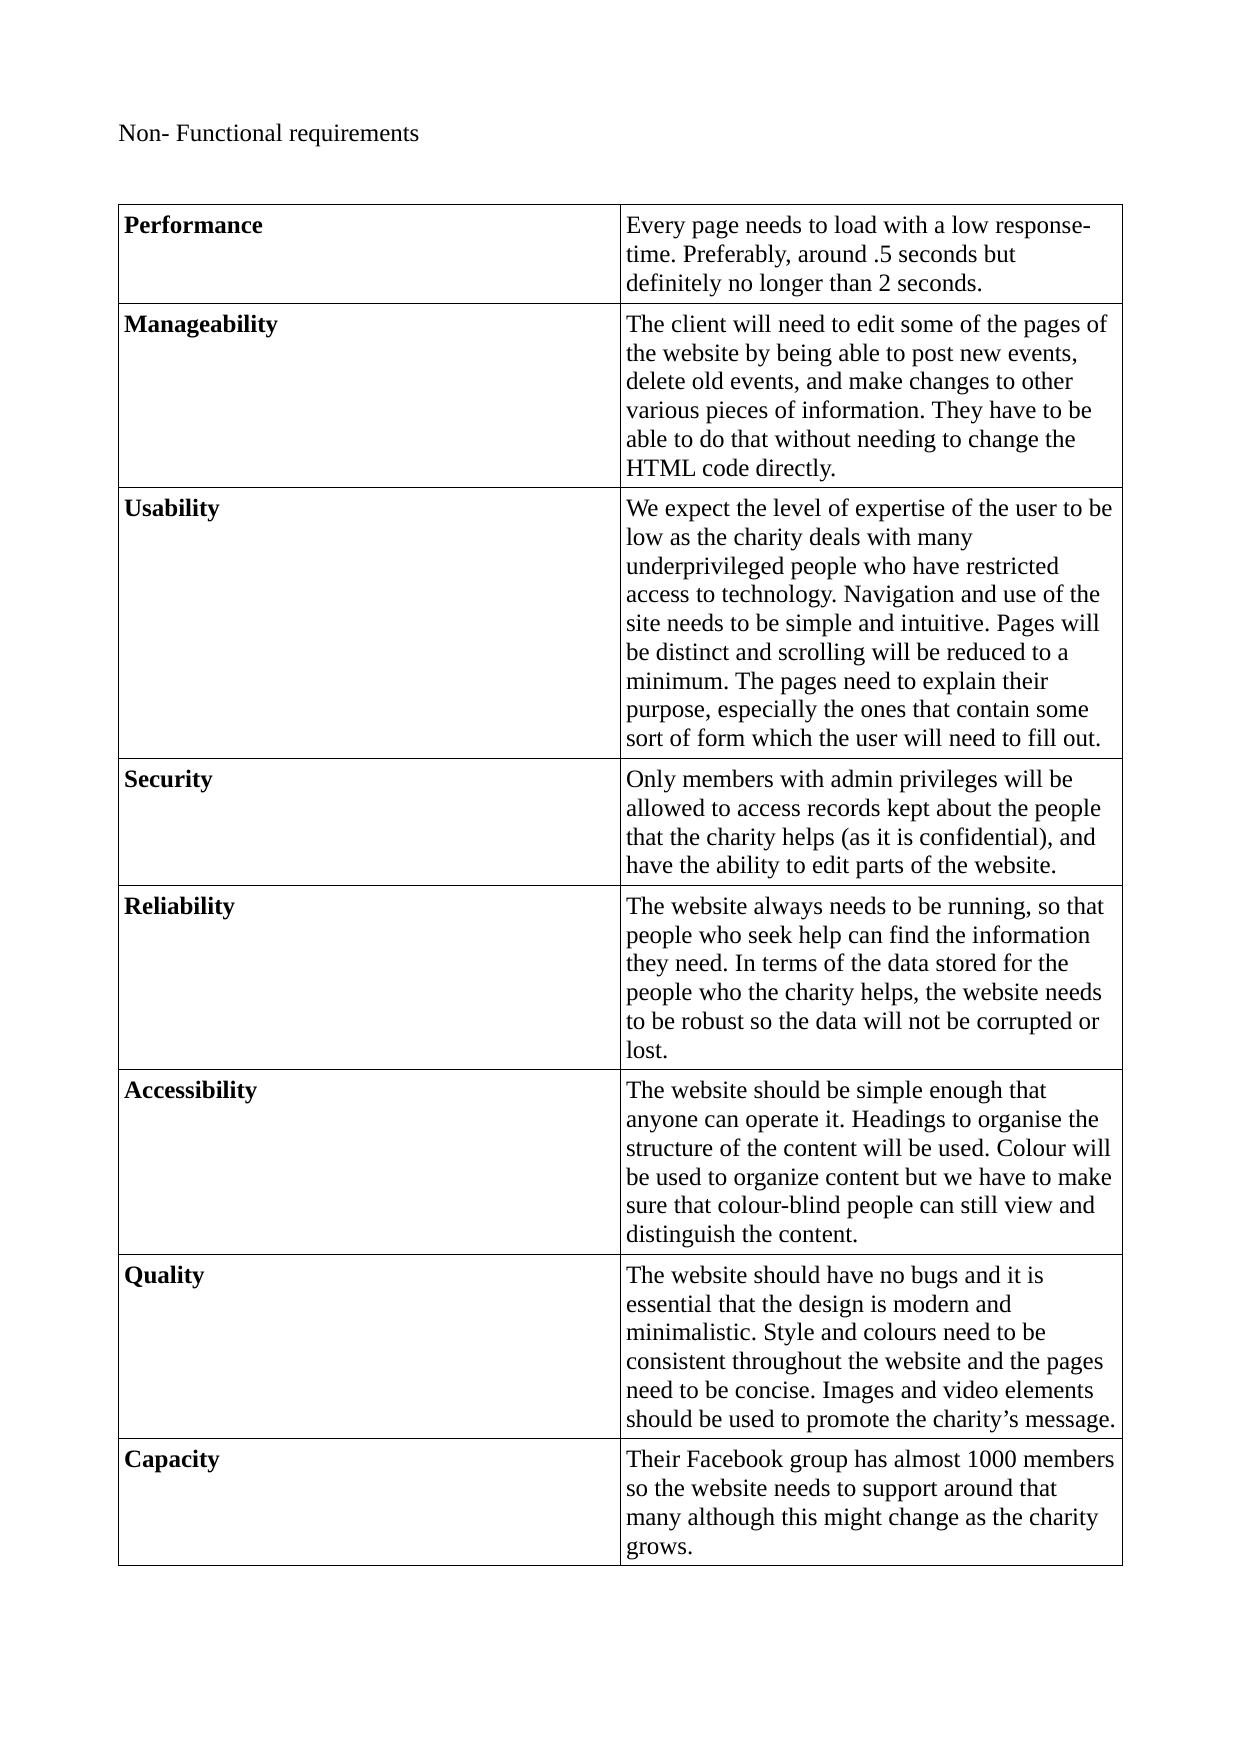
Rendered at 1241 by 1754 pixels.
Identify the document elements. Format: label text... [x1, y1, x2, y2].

table_cell We expect the level of expertise of the user to be low as the charity deals with many underprivileged people who have restricted access to technology. Navigation and use of the site needs to be simple and intuitive. Pages will be distinct and scrolling will be reduced to a minimum. The pages need to explain their purpose, especially the ones that contain some sort of form which the user will need to fill out. [621, 488, 1122, 758]
table_cell The website should have no bugs and it is essential that the design is modern and minimalistic. Style and colours need to be consistent throughout the website and the pages need to be concise. Images and video elements should be used to promote the charity’s message. [621, 1255, 1122, 1438]
table_cell The website always needs to be running, so that people who seek help can find the information they need. In terms of the data stored for the people who the charity helps, the website needs to be robust so the data will not be corrupted or lost. [621, 886, 1122, 1069]
table_cell Manageability [119, 304, 620, 487]
table_header Performance [119, 205, 620, 303]
table_cell Only members with admin privileges will be allowed to access records kept about the people that the charity helps (as it is confidential), and have the ability to edit parts of the website. [621, 759, 1122, 885]
text Non- Functional requirements [118, 118, 1122, 147]
table_cell Their Facebook group has almost 1000 members so the website needs to support around that many although this might change as the charity grows. [621, 1439, 1122, 1565]
table_cell Reliability [119, 886, 620, 1069]
table_header Every page needs to load with a low response-time. Preferably, around .5 seconds but definitely no longer than 2 seconds. [621, 205, 1122, 303]
table_cell Usability [119, 488, 620, 758]
table_cell The website should be simple enough that anyone can operate it. Headings to organise the structure of the content will be used. Colour will be used to organize content but we have to make sure that colour-blind people can still view and distinguish the content. [621, 1070, 1122, 1254]
table_cell Accessibility [119, 1070, 620, 1254]
table_cell The client will need to edit some of the pages of the website by being able to post new events, delete old events, and make changes to other various pieces of information. They have to be able to do that without needing to change the HTML code directly. [621, 304, 1122, 487]
table_cell Security [119, 759, 620, 885]
table_cell Capacity [119, 1439, 620, 1565]
table_cell Quality [119, 1255, 620, 1438]
